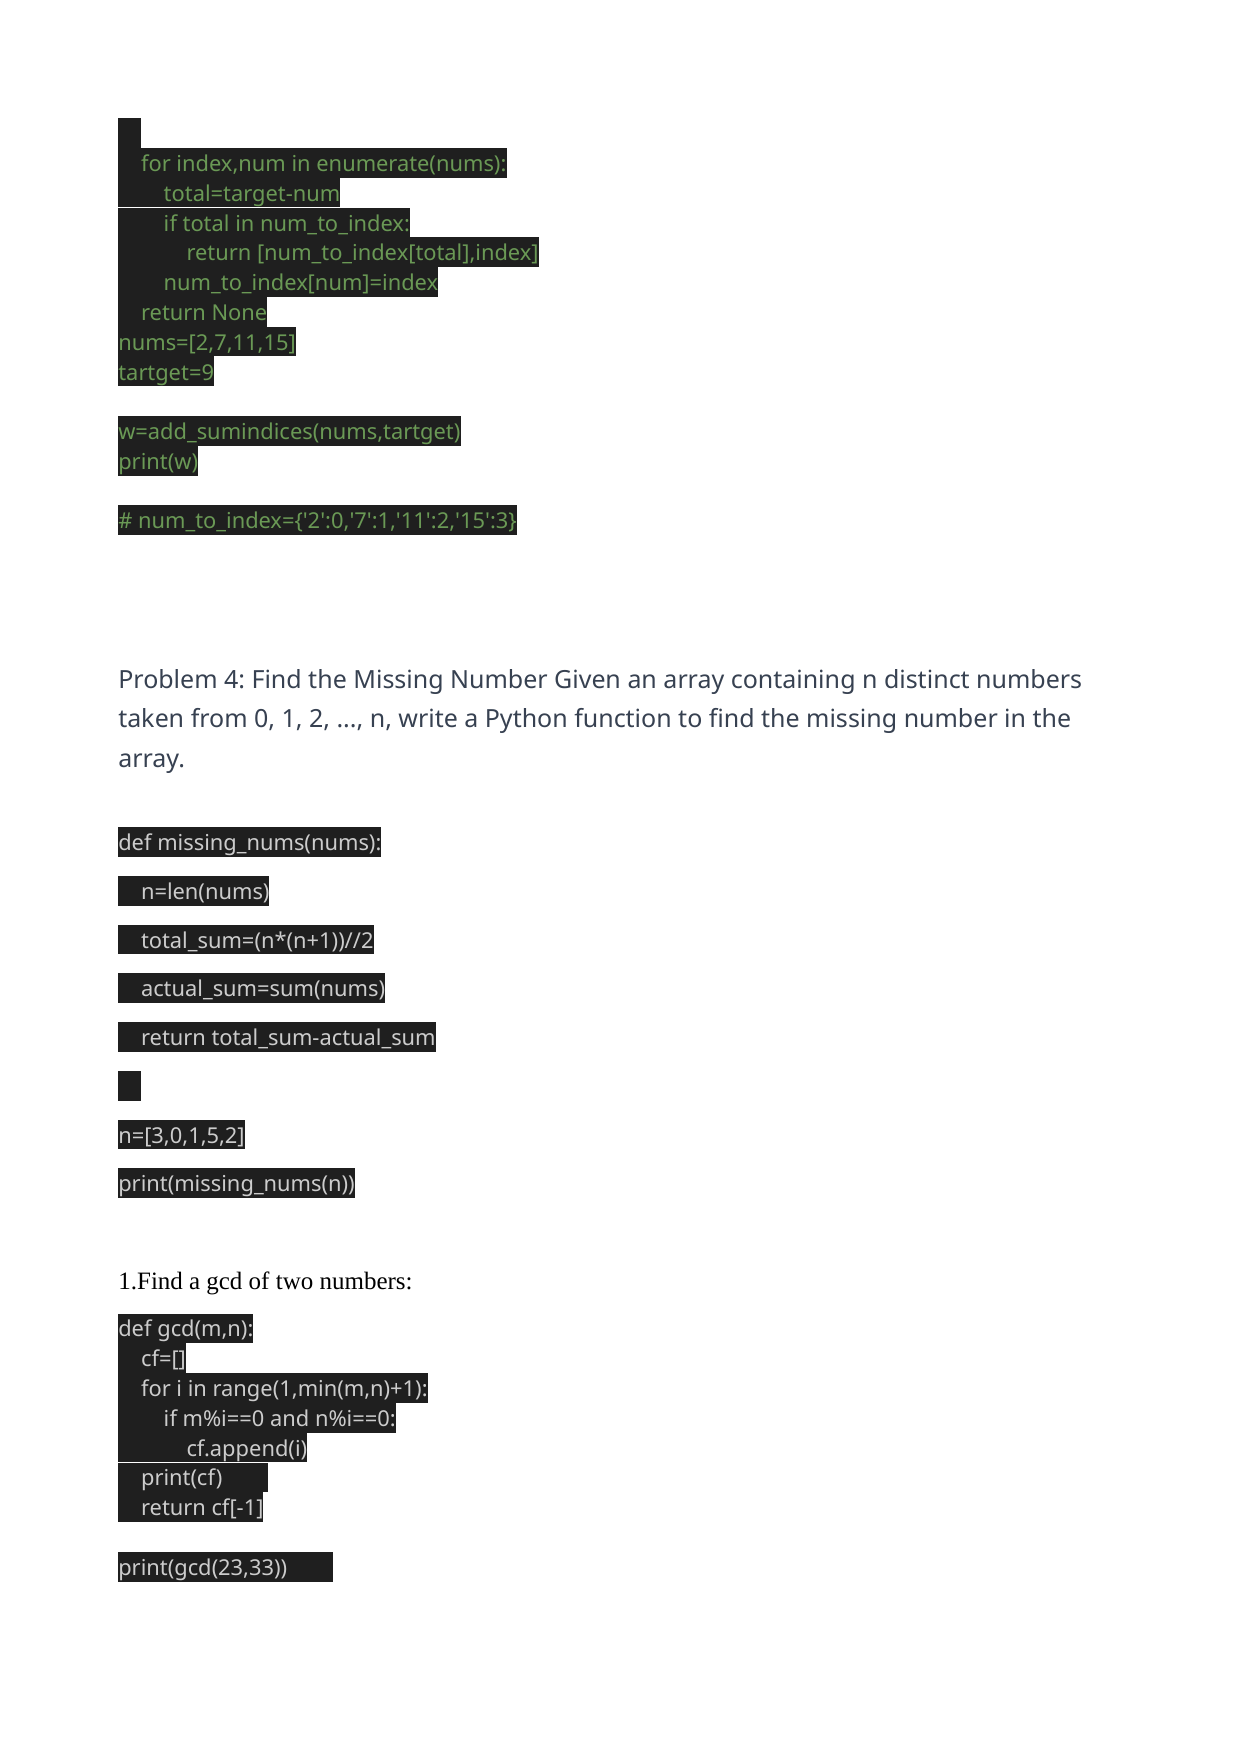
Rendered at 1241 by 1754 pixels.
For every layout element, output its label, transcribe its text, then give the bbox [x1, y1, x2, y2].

text tartget=9 [118, 356, 1122, 386]
text for index,num in enumerate(nums): [118, 148, 1122, 178]
text def missing_nums(nums): [118, 794, 1122, 857]
text print(missing_nums(n)) [118, 1168, 1122, 1198]
text cf.append(i) [118, 1433, 1122, 1462]
text cf=[] [118, 1343, 1122, 1373]
text w=add_sumindices(nums,tartget) [118, 416, 1122, 446]
text if m%i==0 and n%i==0: [118, 1403, 1122, 1433]
text Problem 4: Find the Missing Number Given an array containing n distinct numbers taken from 0, 1, 2, ..., n, write a Python function to find the missing number in the array. [118, 662, 1122, 774]
text return total_sum-actual_sum [118, 1022, 1122, 1052]
text n=len(nums) [118, 876, 1122, 906]
text print(w) [118, 446, 1122, 476]
text for i in range(1,min(m,n)+1): [118, 1373, 1122, 1403]
text # num_to_index={'2':0,'7':1,'11':2,'15':3} [118, 505, 1122, 535]
text num_to_index[num]=index [118, 267, 1122, 297]
text total=target-num [118, 178, 1122, 207]
text 1.Find a gcd of two numbers: [118, 1266, 1122, 1294]
text actual_sum=sum(nums) [118, 973, 1122, 1003]
text return [num_to_index[total],index] [118, 237, 1122, 267]
text def gcd(m,n): [118, 1313, 1122, 1343]
text n=[3,0,1,5,2] [118, 1119, 1122, 1149]
text return cf[-1] [118, 1492, 1122, 1522]
text print(gcd(23,33)) [118, 1552, 1122, 1582]
text total_sum=(n*(n+1))//2 [118, 924, 1122, 954]
text if total in num_to_index: [118, 207, 1122, 237]
text return None [118, 297, 1122, 327]
text nums=[2,7,11,15] [118, 327, 1122, 356]
text print(cf) [118, 1462, 1122, 1492]
